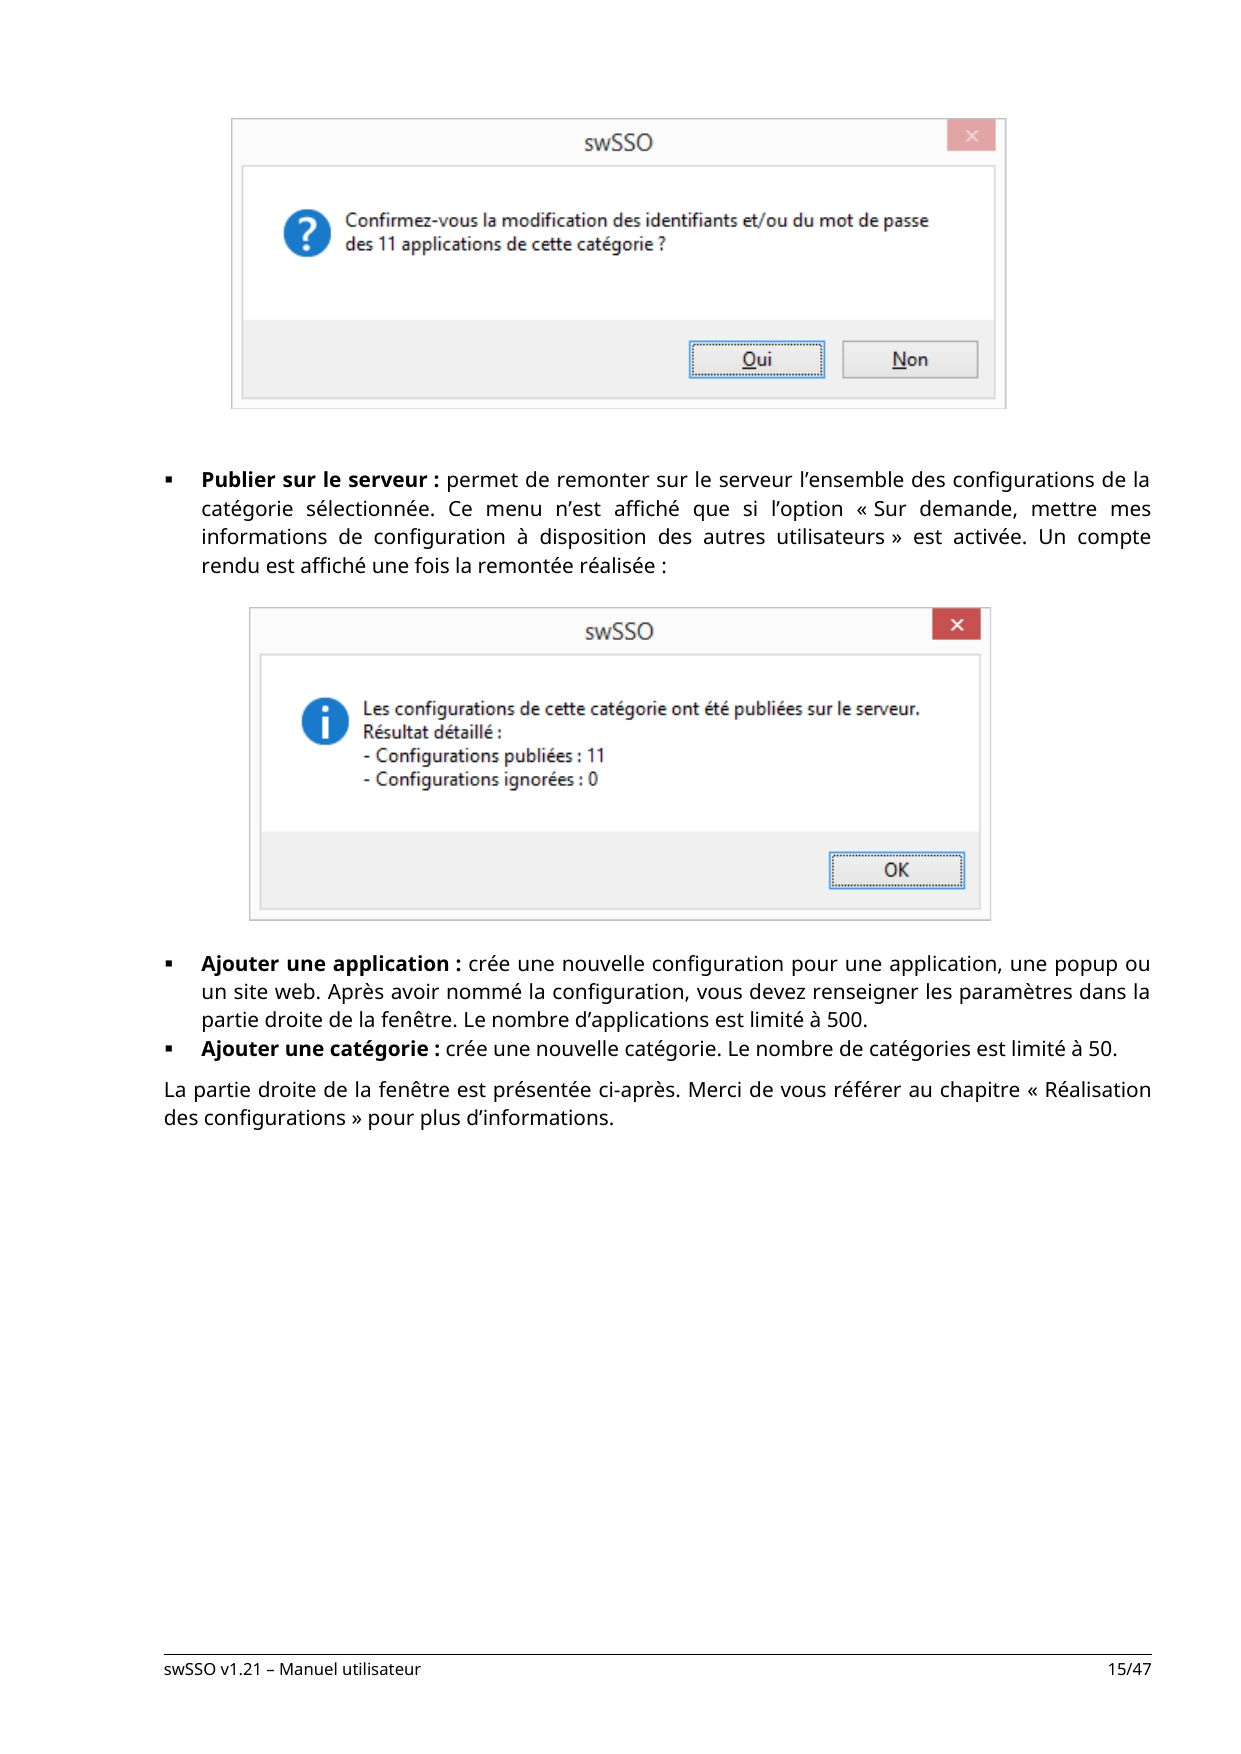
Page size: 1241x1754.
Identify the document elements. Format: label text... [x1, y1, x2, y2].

list Publier sur le serveur : permet de remonter sur le serveur l’ensemble des configurations de la catégorie sélectionnée. Ce menu n’est affiché que si l’option « Sur demande, mettre mes informations de configuration à disposition des autres utilisateurs » est activée. Un compte rendu est affiché une fois la remontée réalisée : [164, 466, 1152, 579]
list Ajouter une application : crée une nouvelle configuration pour une application, une popup ou un site web. Après avoir nommé la configuration, vous devez renseigner les paramètres dans la partie droite de la fenêtre. Le nombre d’applications est limité à 500. [164, 949, 1152, 1034]
picture [249, 607, 992, 921]
list Ajouter une catégorie : crée une nouvelle catégorie. Le nombre de catégories est limité à 50. [164, 1034, 1152, 1062]
text La partie droite de la fenêtre est présentée ci-après. Merci de vous référer au chapitre « Réalisation des configurations » pour plus d’informations. [164, 1075, 1152, 1132]
